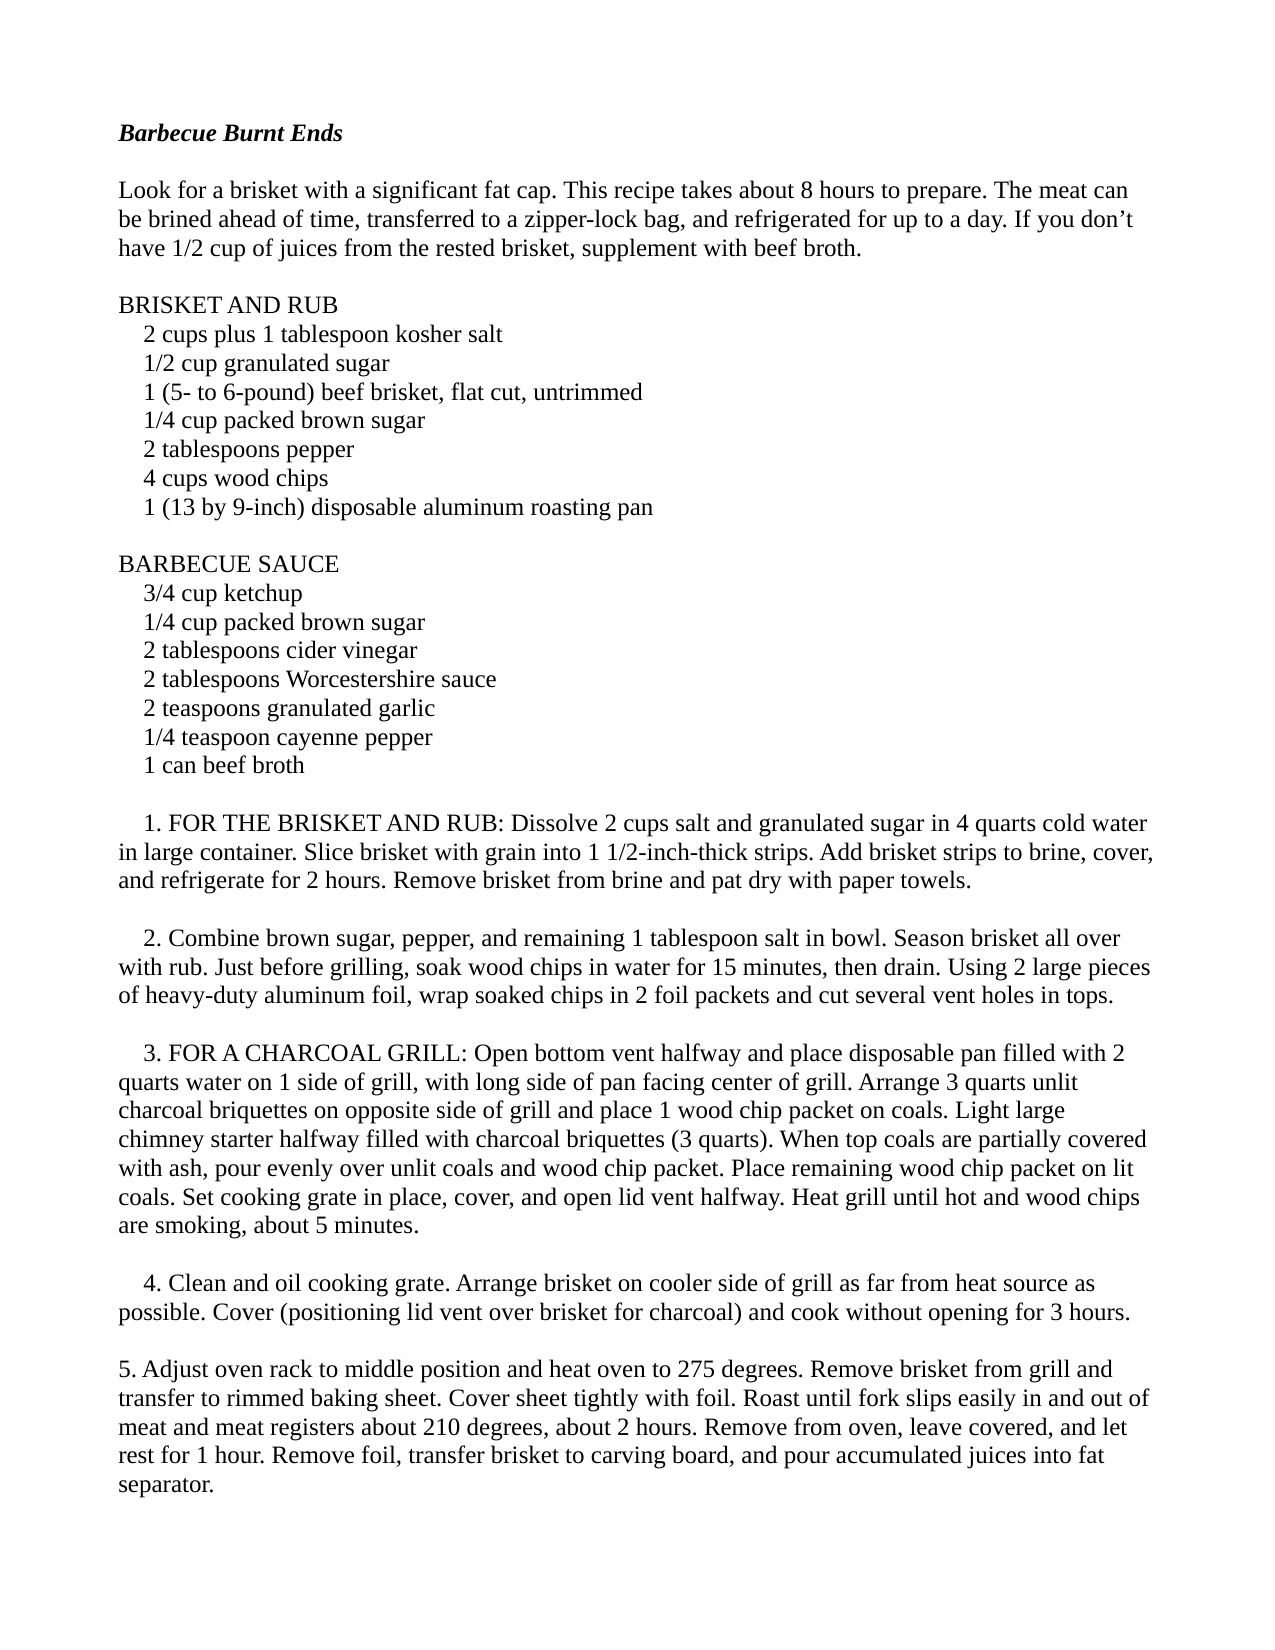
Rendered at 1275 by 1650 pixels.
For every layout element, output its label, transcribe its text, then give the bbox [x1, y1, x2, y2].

text 1/2 cup granulated sugar [118, 348, 1157, 377]
text BRISKET AND RUB [118, 291, 1157, 319]
text 3. FOR A CHARCOAL GRILL: Open bottom vent halfway and place disposable pan filled with 2 quarts water on 1 side of grill, with long side of pan facing center of grill. Arrange 3 quarts unlit charcoal briquettes on opposite side of grill and place 1 wood chip packet on coals. Light large chimney starter halfway filled with charcoal briquettes (3 quarts). When top coals are partially covered with ash, pour evenly over unlit coals and wood chip packet. Place remaining wood chip packet on lit coals. Set cooking grate in place, cover, and open lid vent halfway. Heat grill until hot and wood chips are smoking, about 5 minutes. [118, 1038, 1157, 1239]
text 1 (5- to 6-pound) beef brisket, flat cut, untrimmed [118, 377, 1157, 406]
text 1 (13 by 9-inch) disposable aluminum roasting pan [118, 492, 1157, 521]
text 1/4 cup packed brown sugar [118, 406, 1157, 434]
text 4. Clean and oil cooking grate. Arrange brisket on cooler side of grill as far from heat source as possible. Cover (positioning lid vent over brisket for charcoal) and cook without opening for 3 hours. [118, 1268, 1157, 1326]
text 2 tablespoons cider vinegar [118, 636, 1157, 664]
text 1 can beef broth [118, 751, 1157, 779]
text Barbecue Burnt Ends [118, 118, 1157, 147]
text 1. FOR THE BRISKET AND RUB: Dissolve 2 cups salt and granulated sugar in 4 quarts cold water in large container. Slice brisket with grain into 1 1/2-inch-thick strips. Add brisket strips to brine, cover, and refrigerate for 2 hours. Remove brisket from brine and pat dry with paper towels. [118, 808, 1157, 894]
text 2 cups plus 1 tablespoon kosher salt [118, 319, 1157, 348]
text 2 tablespoons pepper [118, 434, 1157, 463]
text 2. Combine brown sugar, pepper, and remaining 1 tablespoon salt in bowl. Season brisket all over with rub. Just before grilling, soak wood chips in water for 15 minutes, then drain. Using 2 large pieces of heavy-duty aluminum foil, wrap soaked chips in 2 foil packets and cut several vent holes in tops. [118, 923, 1157, 1009]
text 3/4 cup ketchup [118, 578, 1157, 607]
text 5. Adjust oven rack to middle position and heat oven to 275 degrees. Remove brisket from grill and transfer to rimmed baking sheet. Cover sheet tightly with foil. Roast until fork slips easily in and out of meat and meat registers about 210 degrees, about 2 hours. Remove from oven, leave covered, and let rest for 1 hour. Remove foil, transfer brisket to carving board, and pour accumulated juices into fat separator. [118, 1354, 1157, 1498]
text 2 tablespoons Worcestershire sauce [118, 664, 1157, 693]
text BARBECUE SAUCE [118, 549, 1157, 578]
text 1/4 cup packed brown sugar [118, 607, 1157, 636]
text 4 cups wood chips [118, 463, 1157, 492]
text Look for a brisket with a significant fat cap. This recipe takes about 8 hours to prepare. The meat can be brined ahead of time, transferred to a zipper-lock bag, and refrigerated for up to a day. If you don’t have 1/2 cup of juices from the rested brisket, supplement with beef broth. [118, 176, 1157, 262]
text 2 teaspoons granulated garlic [118, 693, 1157, 722]
text 1/4 teaspoon cayenne pepper [118, 722, 1157, 751]
